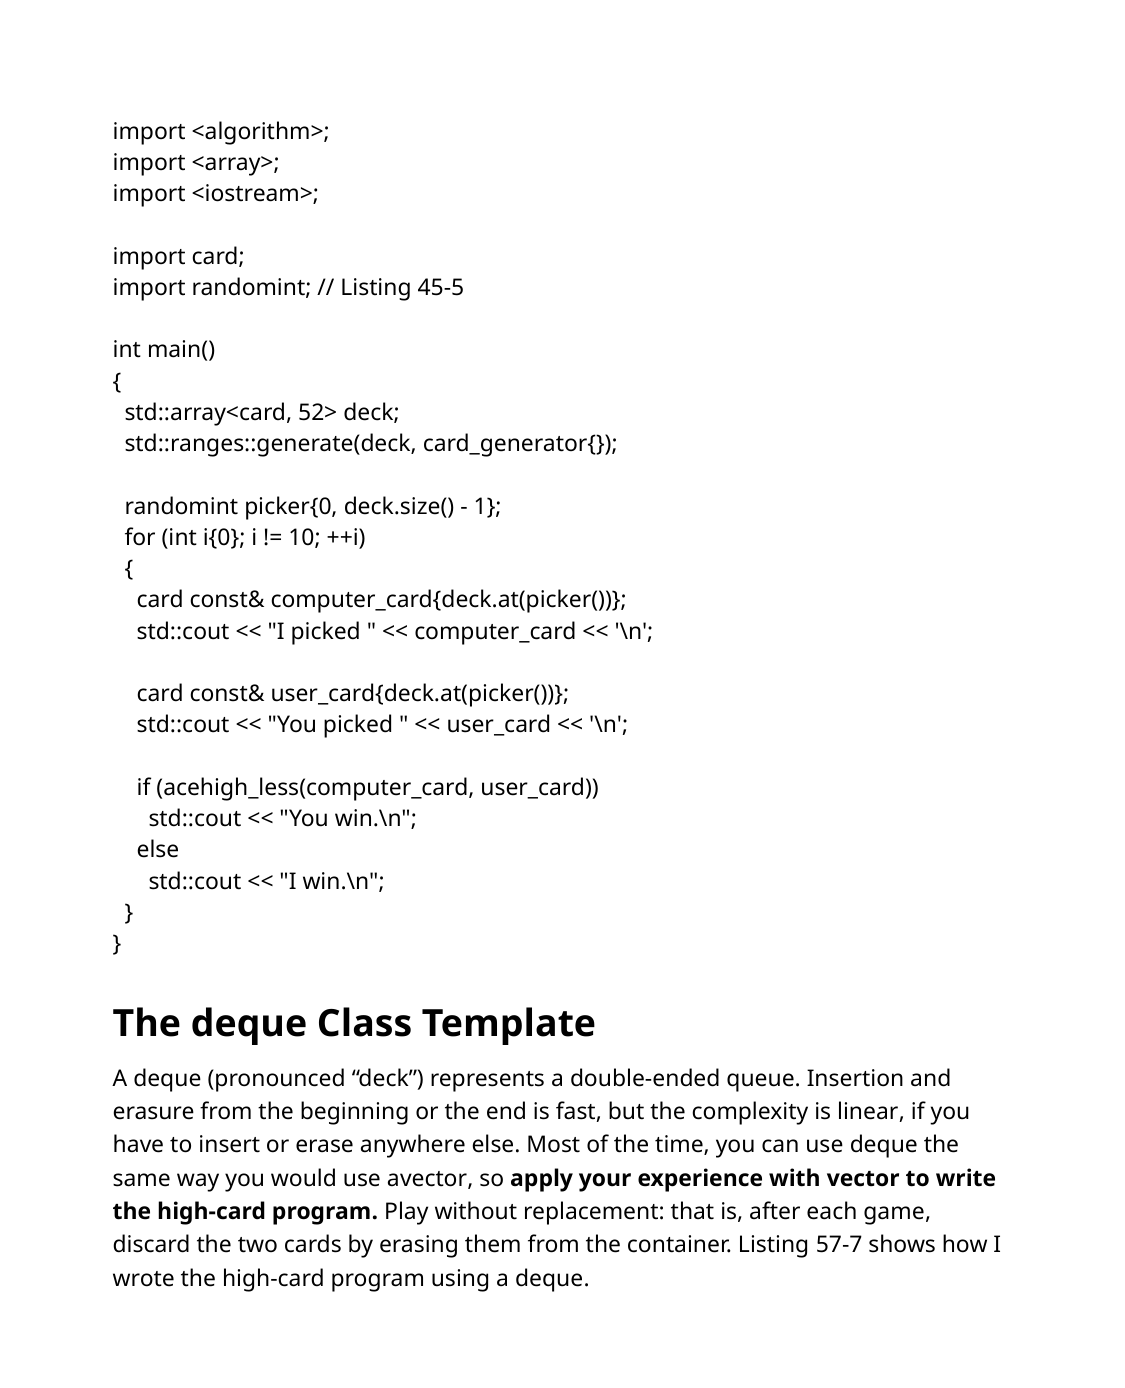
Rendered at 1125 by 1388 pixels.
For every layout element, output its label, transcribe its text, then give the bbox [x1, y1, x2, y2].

text std::cout << "You picked " << user_card << '\n'; [112, 708, 1012, 740]
text card const& user_card{deck.at(picker())}; [112, 677, 1012, 708]
text std::cout << "You win.\n"; [112, 802, 1012, 833]
text } [112, 927, 1012, 958]
text import <iostream>; [112, 177, 1012, 208]
text import randomint; // Listing 45-5 [112, 271, 1012, 302]
text else [112, 833, 1012, 865]
text A deque (pronounced “deck”) represents a double-ended queue. Insertion and erasure from the beginning or the end is fast, but the complexity is linear, if you have to insert or erase anywhere else. Most of the time, you can use deque the same way you would use avector, so apply your experience with vector to write the high-card program. Play without replacement: that is, after each game, discard the two cards by erasing them from the container. Listing 57-7 shows how I wrote the high-card program using a deque. [112, 1059, 1012, 1293]
text import card; [112, 240, 1012, 271]
text { [112, 552, 1012, 583]
text { [112, 365, 1012, 396]
text card const& computer_card{deck.at(picker())}; [112, 583, 1012, 615]
text import <array>; [112, 146, 1012, 177]
text std::cout << "I win.\n"; [112, 865, 1012, 896]
text std::cout << "I picked " << computer_card << '\n'; [112, 615, 1012, 646]
text int main() [112, 333, 1012, 365]
text import <algorithm>; [112, 115, 1012, 146]
text for (int i{0}; i != 10; ++i) [112, 521, 1012, 552]
text std::ranges::generate(deck, card_generator{}); [112, 427, 1012, 458]
text if (acehigh_less(computer_card, user_card)) [112, 771, 1012, 802]
text std::array<card, 52> deck; [112, 396, 1012, 427]
subtitle The deque Class Template [112, 996, 1012, 1047]
text randomint picker{0, deck.size() - 1}; [112, 490, 1012, 521]
text } [112, 896, 1012, 927]
